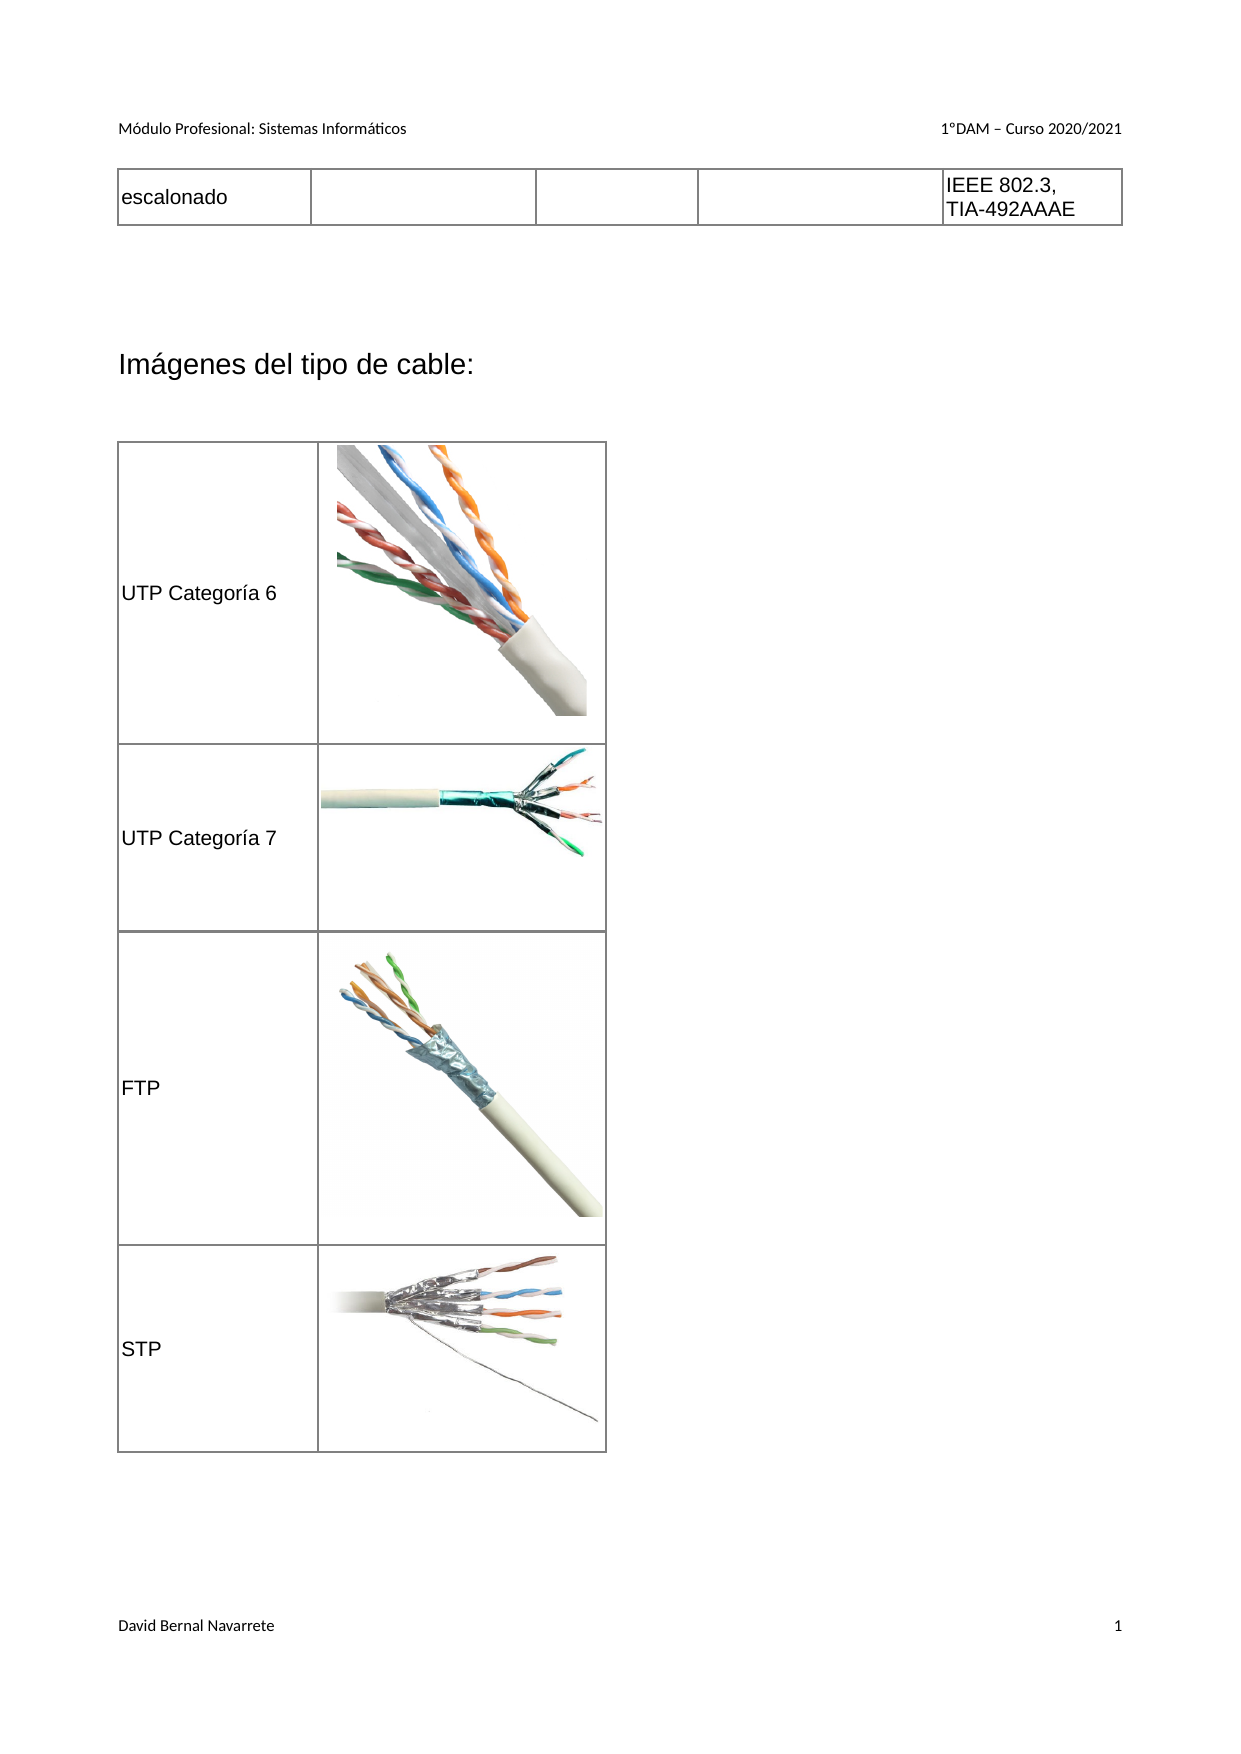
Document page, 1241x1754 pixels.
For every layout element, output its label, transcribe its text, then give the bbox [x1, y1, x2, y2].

table_cell IEEE 802.3, TIA-492AAAE [944, 170, 1121, 224]
picture [321, 935, 603, 1217]
picture [337, 445, 587, 716]
table_cell UTP Categoría 7 [119, 745, 317, 930]
table_header UTP Categoría 6 [119, 443, 317, 743]
table_cell [537, 170, 697, 224]
table_cell [699, 170, 942, 224]
table_cell [319, 745, 605, 930]
table_cell [319, 933, 605, 1244]
subtitle Imágenes del tipo de cable: [118, 347, 1122, 380]
table_cell escalonado [119, 170, 310, 224]
table_cell STP [119, 1246, 317, 1451]
picture [321, 1248, 603, 1425]
table_header [319, 443, 605, 743]
table_cell [312, 170, 535, 224]
picture [321, 747, 603, 857]
table_cell [319, 1246, 605, 1451]
table_cell FTP [119, 933, 317, 1244]
